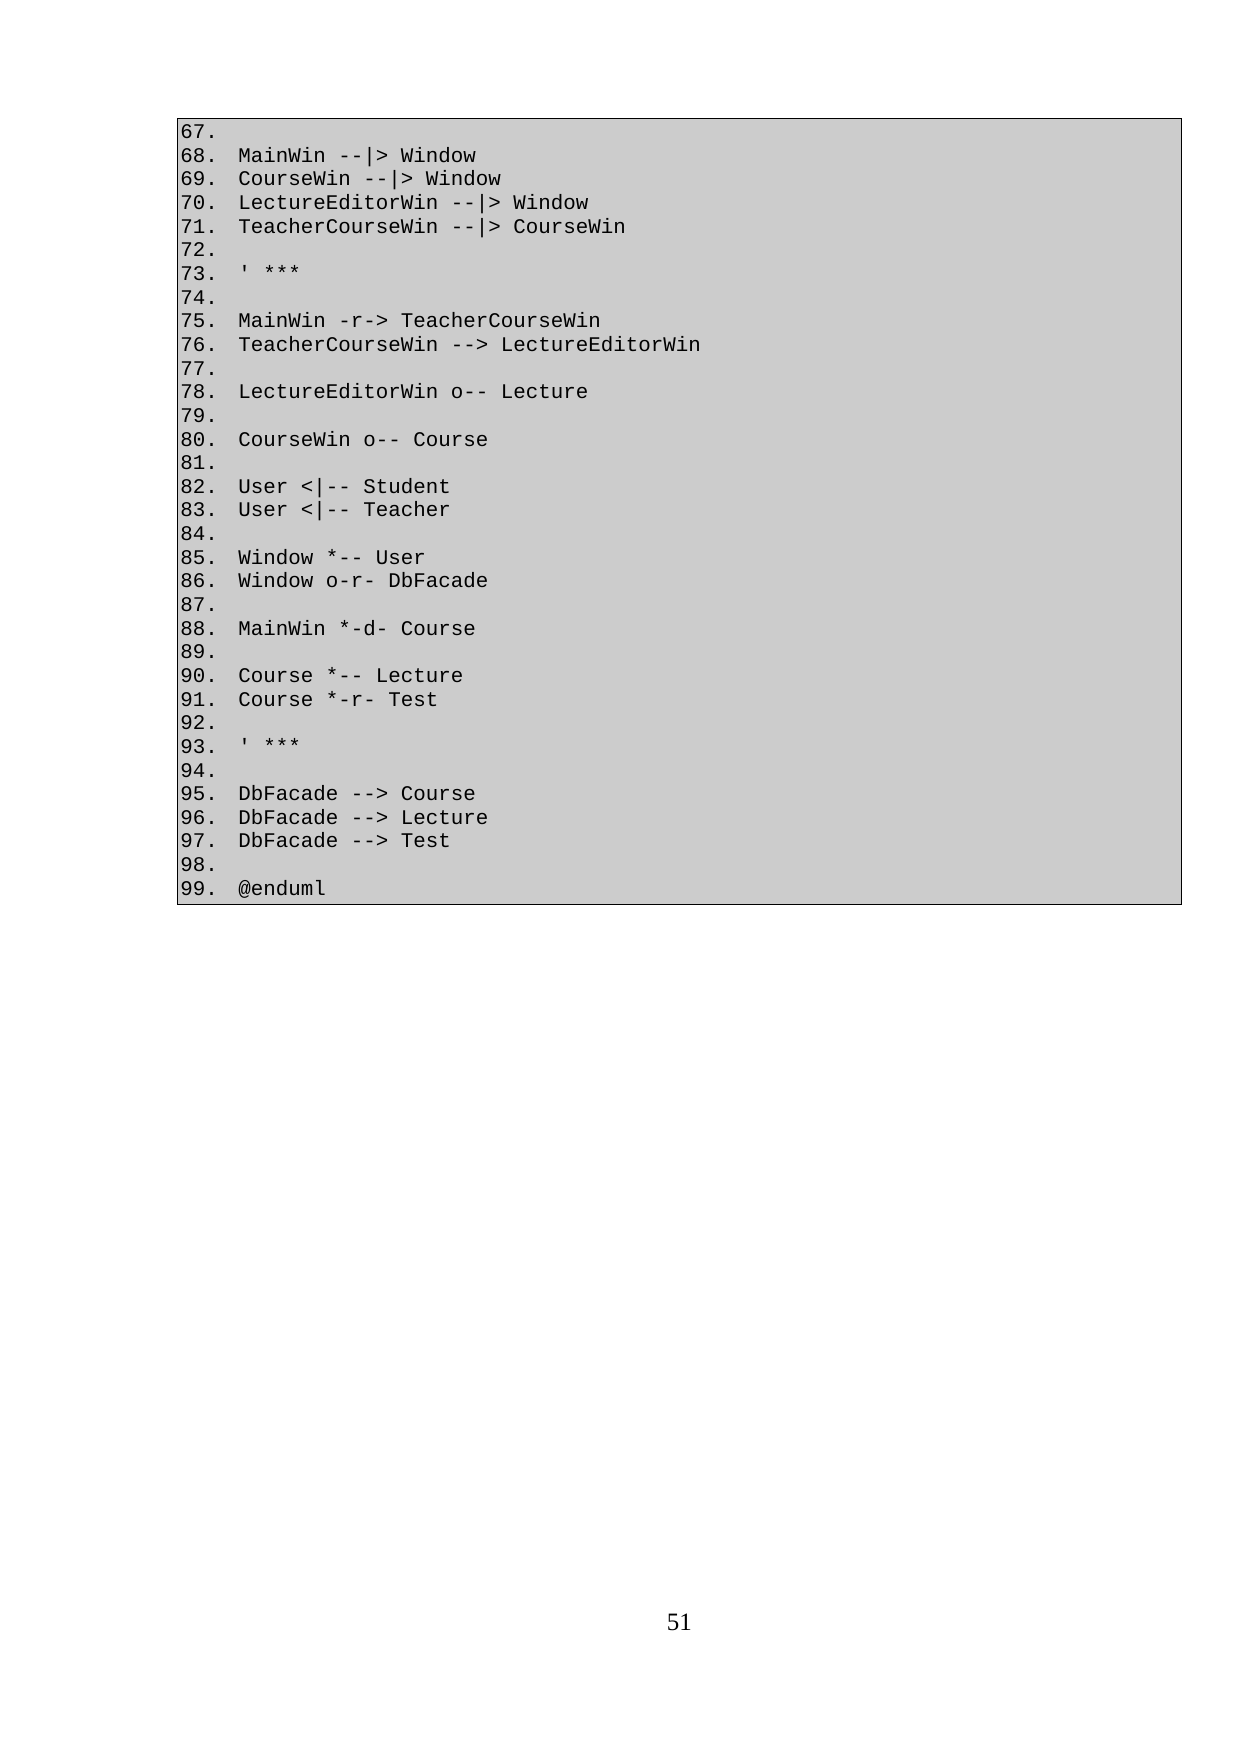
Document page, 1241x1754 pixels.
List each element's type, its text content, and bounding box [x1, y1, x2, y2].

list ' *** [178, 733, 1181, 757]
list ' *** [178, 260, 1181, 284]
list MainWin -r-> TeacherCourseWin [178, 307, 1181, 331]
list DbFacade --> Lecture [178, 804, 1181, 827]
list TeacherCourseWin --> LectureEditorWin [178, 331, 1181, 354]
list CourseWin --|> Window [178, 165, 1181, 189]
list User <|-- Teacher [178, 496, 1181, 520]
list User <|-- Student [178, 473, 1181, 496]
list MainWin *-d- Course [178, 615, 1181, 638]
list Window o-r- DbFacade [178, 567, 1181, 591]
list LectureEditorWin --|> Window [178, 189, 1181, 213]
list DbFacade --> Course [178, 780, 1181, 804]
list TeacherCourseWin --|> CourseWin [178, 213, 1181, 236]
list Course *-- Lecture [178, 662, 1181, 686]
list Window *-- User [178, 544, 1181, 567]
list MainWin --|> Window [178, 142, 1181, 165]
list CourseWin o-- Course [178, 426, 1181, 449]
list Course *-r- Test [178, 686, 1181, 709]
list LectureEditorWin o-- Lecture [178, 378, 1181, 402]
list DbFacade --> Test [178, 827, 1181, 851]
list @enduml [178, 875, 1181, 904]
